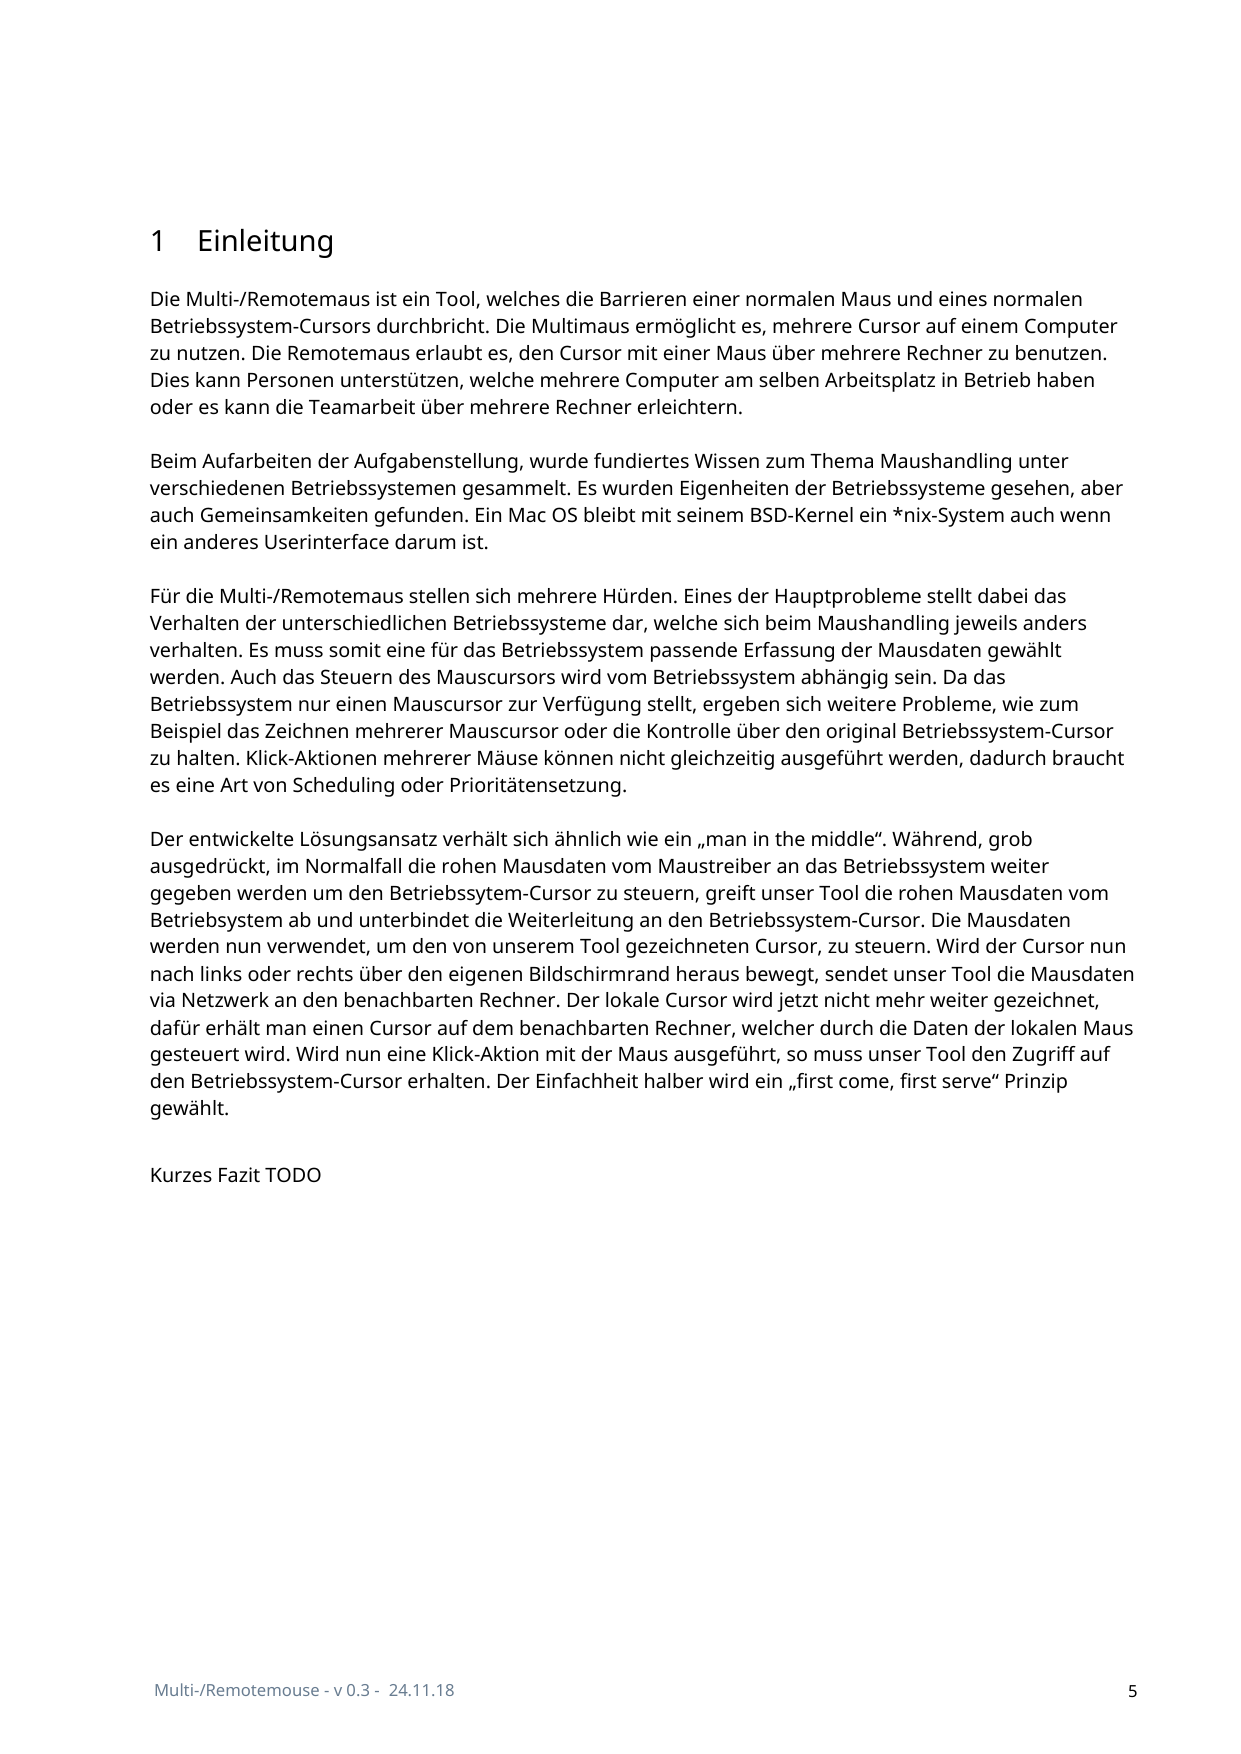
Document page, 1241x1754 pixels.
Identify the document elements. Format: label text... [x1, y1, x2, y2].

text Beim Aufarbeiten der Aufgabenstellung, wurde fundiertes Wissen zum Thema Maushandling unter verschiedenen Betriebssystemen gesammelt. Es wurden Eigenheiten der Betriebssysteme gesehen, aber auch Gemeinsamkeiten gefunden. Ein Mac OS bleibt mit seinem BSD-Kernel ein *nix-System auch wenn ein anderes Userinterface darum ist. [149, 447, 1136, 555]
subtitle Einleitung [149, 221, 1136, 260]
text Der entwickelte Lösungsansatz verhält sich ähnlich wie ein „man in the middle“. Während, grob ausgedrückt, im Normalfall die rohen Mausdaten vom Maustreiber an das Betriebssystem weiter gegeben werden um den Betriebssytem-Cursor zu steuern, greift unser Tool die rohen Mausdaten vom Betriebsystem ab und unterbindet die Weiterleitung an den Betriebssystem-Cursor. Die Mausdaten werden nun verwendet, um den von unserem Tool gezeichneten Cursor, zu steuern. Wird der Cursor nun nach links oder rechts über den eigenen Bildschirmrand heraus bewegt, sendet unser Tool die Mausdaten via Netzwerk an den benachbarten Rechner. Der lokale Cursor wird jetzt nicht mehr weiter gezeichnet, dafür erhält man einen Cursor auf dem benachbarten Rechner, welcher durch die Daten der lokalen Maus gesteuert wird. Wird nun eine Klick-Aktion mit der Maus ausgeführt, so muss unser Tool den Zugriff auf den Betriebssystem-Cursor erhalten. Der Einfachheit halber wird ein „first come, first serve“ Prinzip gewählt. [149, 825, 1136, 1122]
text Für die Multi-/Remotemaus stellen sich mehrere Hürden. Eines der Hauptprobleme stellt dabei das Verhalten der unterschiedlichen Betriebssysteme dar, welche sich beim Maushandling jeweils anders verhalten. Es muss somit eine für das Betriebssystem passende Erfassung der Mausdaten gewählt werden. Auch das Steuern des Mauscursors wird vom Betriebssystem abhängig sein. Da das Betriebssystem nur einen Mauscursor zur Verfügung stellt, ergeben sich weitere Probleme, wie zum Beispiel das Zeichnen mehrerer Mauscursor oder die Kontrolle über den original Betriebssystem-Cursor zu halten. Klick-Aktionen mehrerer Mäuse können nicht gleichzeitig ausgeführt werden, dadurch braucht es eine Art von Scheduling oder Prioritätensetzung. [149, 582, 1136, 798]
text Die Multi-/Remotemaus ist ein Tool, welches die Barrieren einer normalen Maus und eines normalen Betriebssystem-Cursors durchbricht. Die Multimaus ermöglicht es, mehrere Cursor auf einem Computer zu nutzen. Die Remotemaus erlaubt es, den Cursor mit einer Maus über mehrere Rechner zu benutzen. Dies kann Personen unterstützen, welche mehrere Computer am selben Arbeitsplatz in Betrieb haben oder es kann die Teamarbeit über mehrere Rechner erleichtern. [149, 285, 1136, 420]
text Kurzes Fazit TODO [149, 1161, 1136, 1188]
